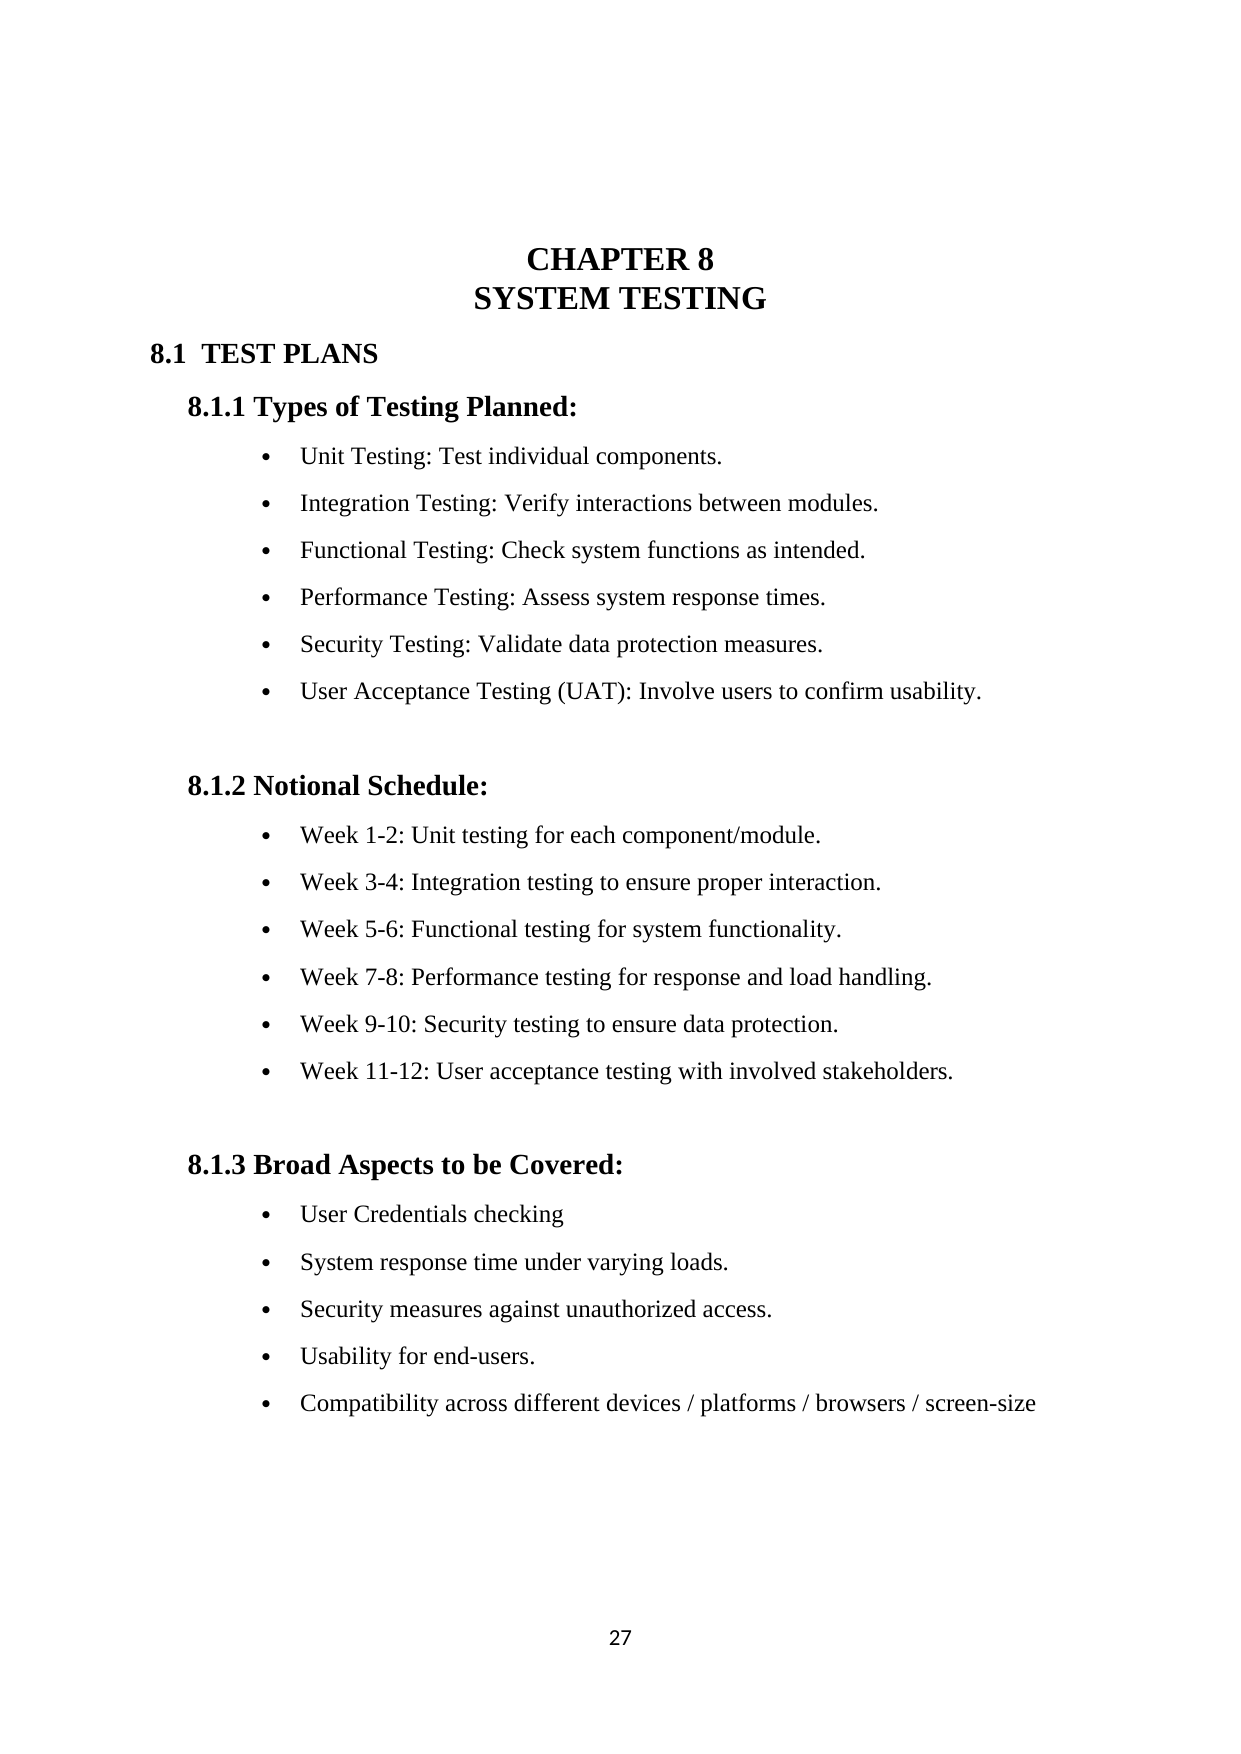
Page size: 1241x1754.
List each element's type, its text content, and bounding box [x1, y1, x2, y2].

list Usability for end-users. [262, 1341, 1090, 1369]
list Week 3-4: Integration testing to ensure proper interaction. [262, 867, 1090, 896]
list Performance Testing: Assess system response times. [262, 582, 1090, 611]
text CHAPTER 8 [150, 240, 1090, 278]
list Week 9-10: Security testing to ensure data protection. [262, 1009, 1090, 1037]
list Unit Testing: Test individual components. [262, 441, 1090, 470]
text 8.1.3 Broad Aspects to be Covered: [187, 1147, 1090, 1181]
list System response time under varying loads. [262, 1247, 1090, 1275]
list Security measures against unauthorized access. [262, 1294, 1090, 1322]
text 8.1.2 Notional Schedule: [187, 768, 1090, 802]
list Integration Testing: Verify interactions between modules. [262, 488, 1090, 517]
list Week 5-6: Functional testing for system functionality. [262, 914, 1090, 943]
list Functional Testing: Check system functions as intended. [262, 535, 1090, 564]
list Week 1-2: Unit testing for each component/module. [262, 820, 1090, 849]
list User Credentials checking [262, 1199, 1090, 1228]
list Week 11-12: User acceptance testing with involved stakeholders. [262, 1056, 1090, 1084]
list Security Testing: Validate data protection measures. [262, 629, 1090, 658]
list User Acceptance Testing (UAT): Involve users to confirm usability. [262, 676, 1090, 705]
list 8.1 TEST PLANS [150, 336, 1090, 369]
text 8.1.1 Types of Testing Planned: [187, 389, 1090, 422]
text SYSTEM TESTING [150, 278, 1090, 316]
list Week 7-8: Performance testing for response and load handling. [262, 962, 1090, 990]
list Compatibility across different devices / platforms / browsers / screen-size [262, 1388, 1090, 1417]
